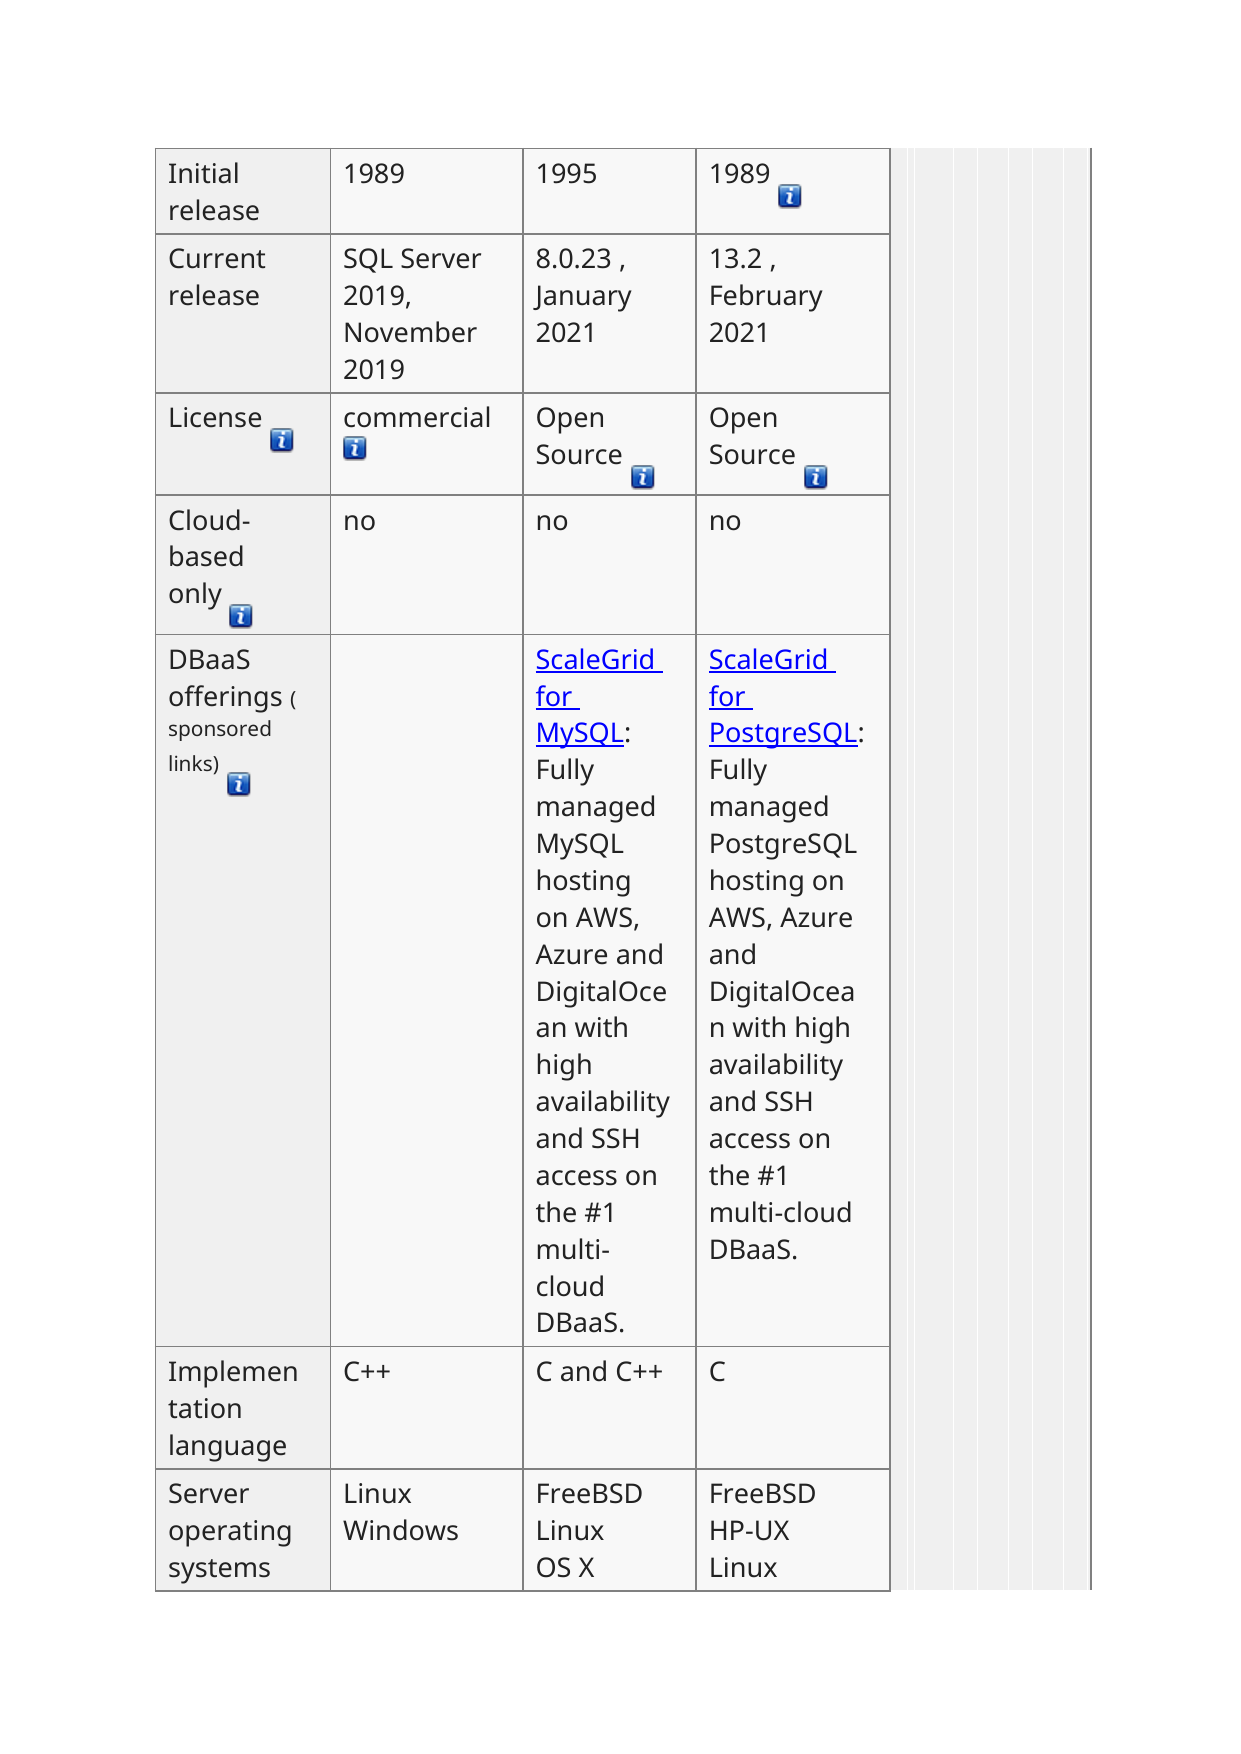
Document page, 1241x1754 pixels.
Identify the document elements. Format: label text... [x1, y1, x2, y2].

table_cell [932, 634, 936, 1346]
table_cell [1015, 494, 1019, 634]
table_cell [967, 1468, 971, 1590]
table_cell [960, 1468, 964, 1590]
table_cell 1989 [331, 149, 522, 233]
table_cell [998, 634, 1002, 1346]
table_cell [991, 392, 995, 494]
table_cell [991, 148, 995, 233]
table_cell [918, 148, 922, 233]
table_cell [893, 233, 897, 392]
table_cell [960, 148, 964, 233]
table_cell [1015, 1468, 1019, 1590]
table_cell [900, 634, 904, 1346]
table_cell [932, 1346, 936, 1468]
table_cell [925, 1468, 929, 1590]
table_cell [1077, 148, 1081, 233]
table_cell Open Source [697, 394, 889, 494]
table_cell [967, 1346, 971, 1468]
table_cell [967, 392, 971, 494]
table_cell [960, 233, 964, 392]
table_cell [1070, 1346, 1074, 1468]
table_cell [1022, 494, 1026, 634]
table_cell [998, 1468, 1002, 1590]
table_cell [925, 233, 929, 392]
table_cell SQL Server 2019, November 2019 [331, 235, 522, 392]
table_cell no [331, 496, 522, 634]
table_cell Implementation language [156, 1347, 330, 1468]
table_cell [1077, 634, 1081, 1346]
table_cell [918, 1346, 922, 1468]
table_cell [960, 392, 964, 494]
table_cell [1053, 392, 1057, 494]
table_cell Linux Windows [331, 1470, 522, 1590]
table_cell [1046, 1468, 1050, 1590]
table_cell no [524, 496, 695, 634]
table_cell 8.0.23 , January 2021 [524, 235, 695, 392]
table_cell [918, 494, 922, 634]
table_cell [946, 494, 950, 634]
table_cell FreeBSD Linux OS X [524, 1470, 695, 1590]
table_cell [1022, 1346, 1026, 1468]
table_cell [984, 1346, 988, 1468]
table_cell [1070, 494, 1074, 634]
table_cell [1015, 392, 1019, 494]
table_cell [1070, 392, 1074, 494]
table_cell [946, 1346, 950, 1468]
table_cell [1053, 1468, 1057, 1590]
table_cell [991, 1468, 995, 1590]
table_cell [925, 634, 929, 1346]
table_cell [1022, 233, 1026, 392]
table_cell 1995 [524, 149, 695, 233]
table_cell [939, 392, 943, 494]
table_cell C and C++ [524, 1347, 695, 1468]
table_cell [918, 233, 922, 392]
table_cell [900, 392, 904, 494]
table_cell [1077, 1468, 1081, 1590]
table_cell [984, 634, 988, 1346]
table_cell [1022, 392, 1026, 494]
table_cell [893, 1346, 897, 1468]
table_cell no [697, 496, 889, 634]
table_cell [1070, 634, 1074, 1346]
table_cell DBaaS offerings (sponsored links) [156, 635, 330, 1346]
table_cell [984, 1468, 988, 1590]
table_cell [1022, 1468, 1026, 1590]
table_cell [900, 1346, 904, 1468]
table_cell [960, 634, 964, 1346]
table_cell [1046, 233, 1050, 392]
table_cell [967, 233, 971, 392]
table_cell [331, 635, 522, 1346]
table_cell [991, 1346, 995, 1468]
table_cell [1039, 148, 1043, 233]
table_cell C++ [331, 1347, 522, 1468]
table_cell [1039, 494, 1043, 634]
table_cell [932, 1468, 936, 1590]
table_cell [918, 1468, 922, 1590]
table_cell [1015, 1346, 1019, 1468]
table_cell [1015, 634, 1019, 1346]
table_cell [991, 494, 995, 634]
table_cell [918, 392, 922, 494]
table_cell Cloud-based only [156, 496, 330, 634]
table_cell [967, 634, 971, 1346]
table_cell [900, 494, 904, 634]
table_cell 1989 [697, 149, 889, 233]
table_cell [1070, 1468, 1074, 1590]
table_cell [1053, 148, 1057, 233]
table_cell [1053, 494, 1057, 634]
table_cell [998, 1346, 1002, 1468]
table_cell [900, 1468, 904, 1590]
table_cell [1039, 634, 1043, 1346]
table_cell [991, 634, 995, 1346]
table_cell C [697, 1347, 889, 1468]
table_cell [1053, 634, 1057, 1346]
table_cell [932, 233, 936, 392]
table_cell [1039, 233, 1043, 392]
table_cell [1053, 1346, 1057, 1468]
table_cell [998, 494, 1002, 634]
table_cell 13.2 , February 2021 [697, 235, 889, 392]
table_cell [925, 392, 929, 494]
table_cell [1046, 392, 1050, 494]
table_cell FreeBSD HP-UX Linux [697, 1470, 889, 1590]
table_cell [1077, 392, 1081, 494]
table_cell [939, 494, 943, 634]
table_cell [939, 634, 943, 1346]
table_cell License [156, 394, 330, 494]
table_cell [1022, 148, 1026, 233]
table_cell [984, 392, 988, 494]
table_cell [1015, 233, 1019, 392]
table_cell [1046, 148, 1050, 233]
table_cell [893, 148, 897, 233]
table_cell [967, 148, 971, 233]
table_cell [967, 494, 971, 634]
table_cell [939, 148, 943, 233]
table_cell [946, 392, 950, 494]
table_cell [991, 233, 995, 392]
table_cell Server operating systems [156, 1470, 330, 1590]
table_cell [1046, 1346, 1050, 1468]
table_cell Current release [156, 235, 330, 392]
table_cell [939, 1468, 943, 1590]
table_cell [946, 634, 950, 1346]
table_cell [893, 392, 897, 494]
table_cell [925, 1346, 929, 1468]
table_cell ScaleGrid for MySQL: Fully managed MySQL hosting on AWS, Azure and DigitalOcean with high availability and SSH access on the #1 multi-cloud DBaaS. [524, 635, 695, 1346]
table_cell commercial [331, 394, 522, 494]
table_cell [946, 233, 950, 392]
table_cell [1039, 392, 1043, 494]
table_cell [960, 1346, 964, 1468]
table_cell [1039, 1468, 1043, 1590]
table_cell [1077, 1346, 1081, 1468]
table_cell [925, 494, 929, 634]
table_cell [1039, 1346, 1043, 1468]
table_cell [932, 494, 936, 634]
table_cell [984, 494, 988, 634]
table_cell [939, 233, 943, 392]
table_cell [1046, 494, 1050, 634]
table_cell [918, 634, 922, 1346]
table_cell [946, 1468, 950, 1590]
table_cell [893, 1468, 897, 1590]
table_cell [1077, 233, 1081, 392]
table_cell [984, 148, 988, 233]
table_cell [939, 1346, 943, 1468]
table_cell [998, 392, 1002, 494]
table_cell Open Source [524, 394, 695, 494]
table_cell [893, 494, 897, 634]
table_cell [1022, 634, 1026, 1346]
table_cell [1070, 148, 1074, 233]
table_cell [925, 148, 929, 233]
table_cell [984, 233, 988, 392]
table_cell [1077, 494, 1081, 634]
table_cell [1053, 233, 1057, 392]
table_cell [998, 233, 1002, 392]
table_cell [932, 392, 936, 494]
table_cell [900, 148, 904, 233]
table_cell [1015, 148, 1019, 233]
table_cell [1046, 634, 1050, 1346]
table_cell [900, 233, 904, 392]
table_cell [998, 148, 1002, 233]
table_cell [946, 148, 950, 233]
table_cell [1070, 233, 1074, 392]
table_cell ScaleGrid for PostgreSQL: Fully managed PostgreSQL hosting on AWS, Azure and DigitalOcean with high availability and SSH access on the #1 multi-cloud DBaaS. [697, 635, 889, 1346]
table_cell [893, 634, 897, 1346]
table_cell [960, 494, 964, 634]
table_cell Initial release [156, 149, 330, 233]
table_cell [932, 148, 936, 233]
